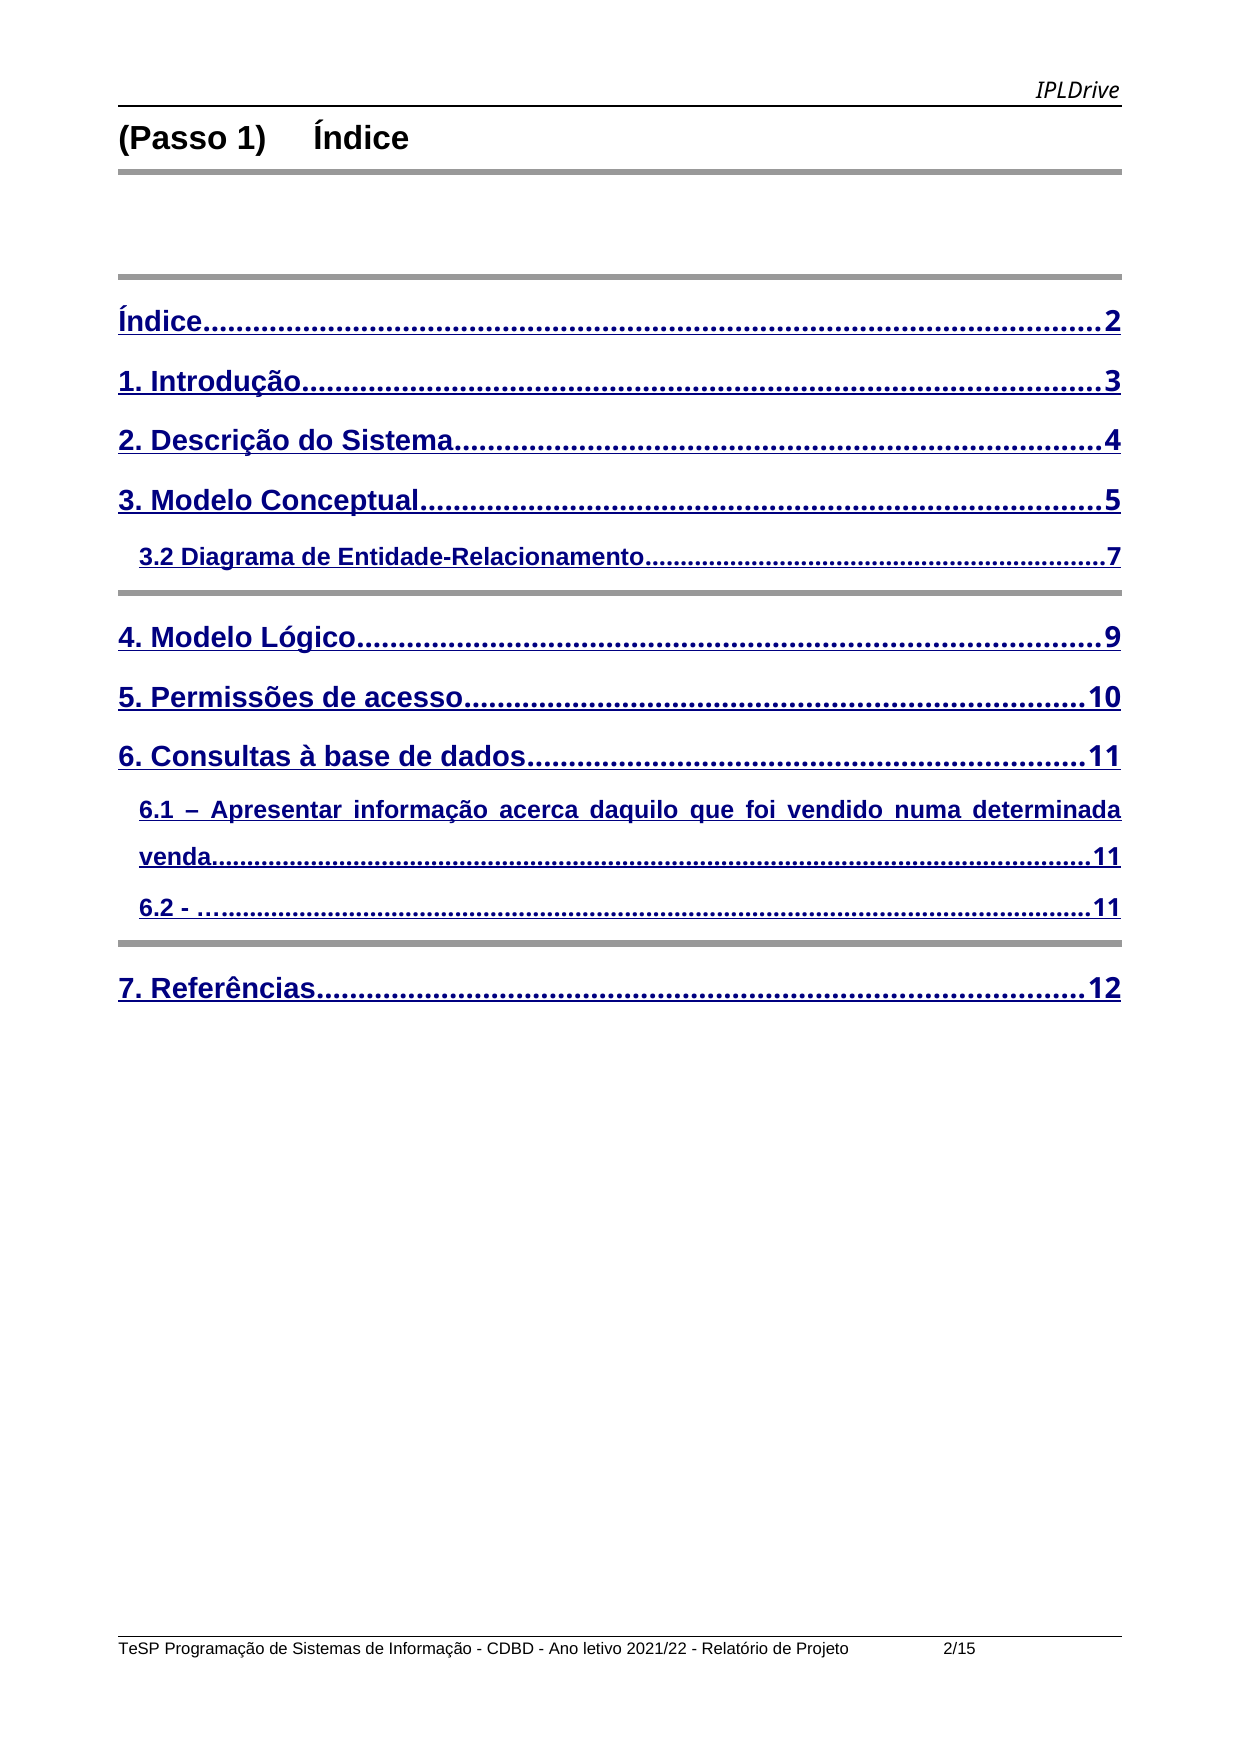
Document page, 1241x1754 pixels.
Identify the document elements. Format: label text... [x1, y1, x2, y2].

text 1. Introdução 3 [118, 333, 1122, 392]
text Índice 2 [118, 280, 1122, 333]
text 2. Descrição do Sistema 4 [118, 392, 1122, 452]
text 5. Permissões de acesso 10 [118, 649, 1122, 708]
text 6.1 – Apresentar informação acerca daquilo que foi vendido numa determinada venda. 11 [139, 795, 1122, 820]
subtitle Índice [118, 118, 1122, 157]
text 6.1 – Apresentar informação acerca daquilo que foi vendido numa determinada venda. 11 [139, 821, 1122, 872]
text 6. Consultas à base de dados 11 [118, 708, 1122, 775]
text 4. Modelo Lógico 9 [118, 596, 1122, 649]
text 3. Modelo Conceptual 5 [118, 452, 1122, 519]
text 6.2 - … 11 [139, 889, 1122, 923]
text 3.2 Diagrama de Entidade-Relacionamento 7 [139, 538, 1122, 573]
text 7. Referências 12 [118, 947, 1122, 1007]
